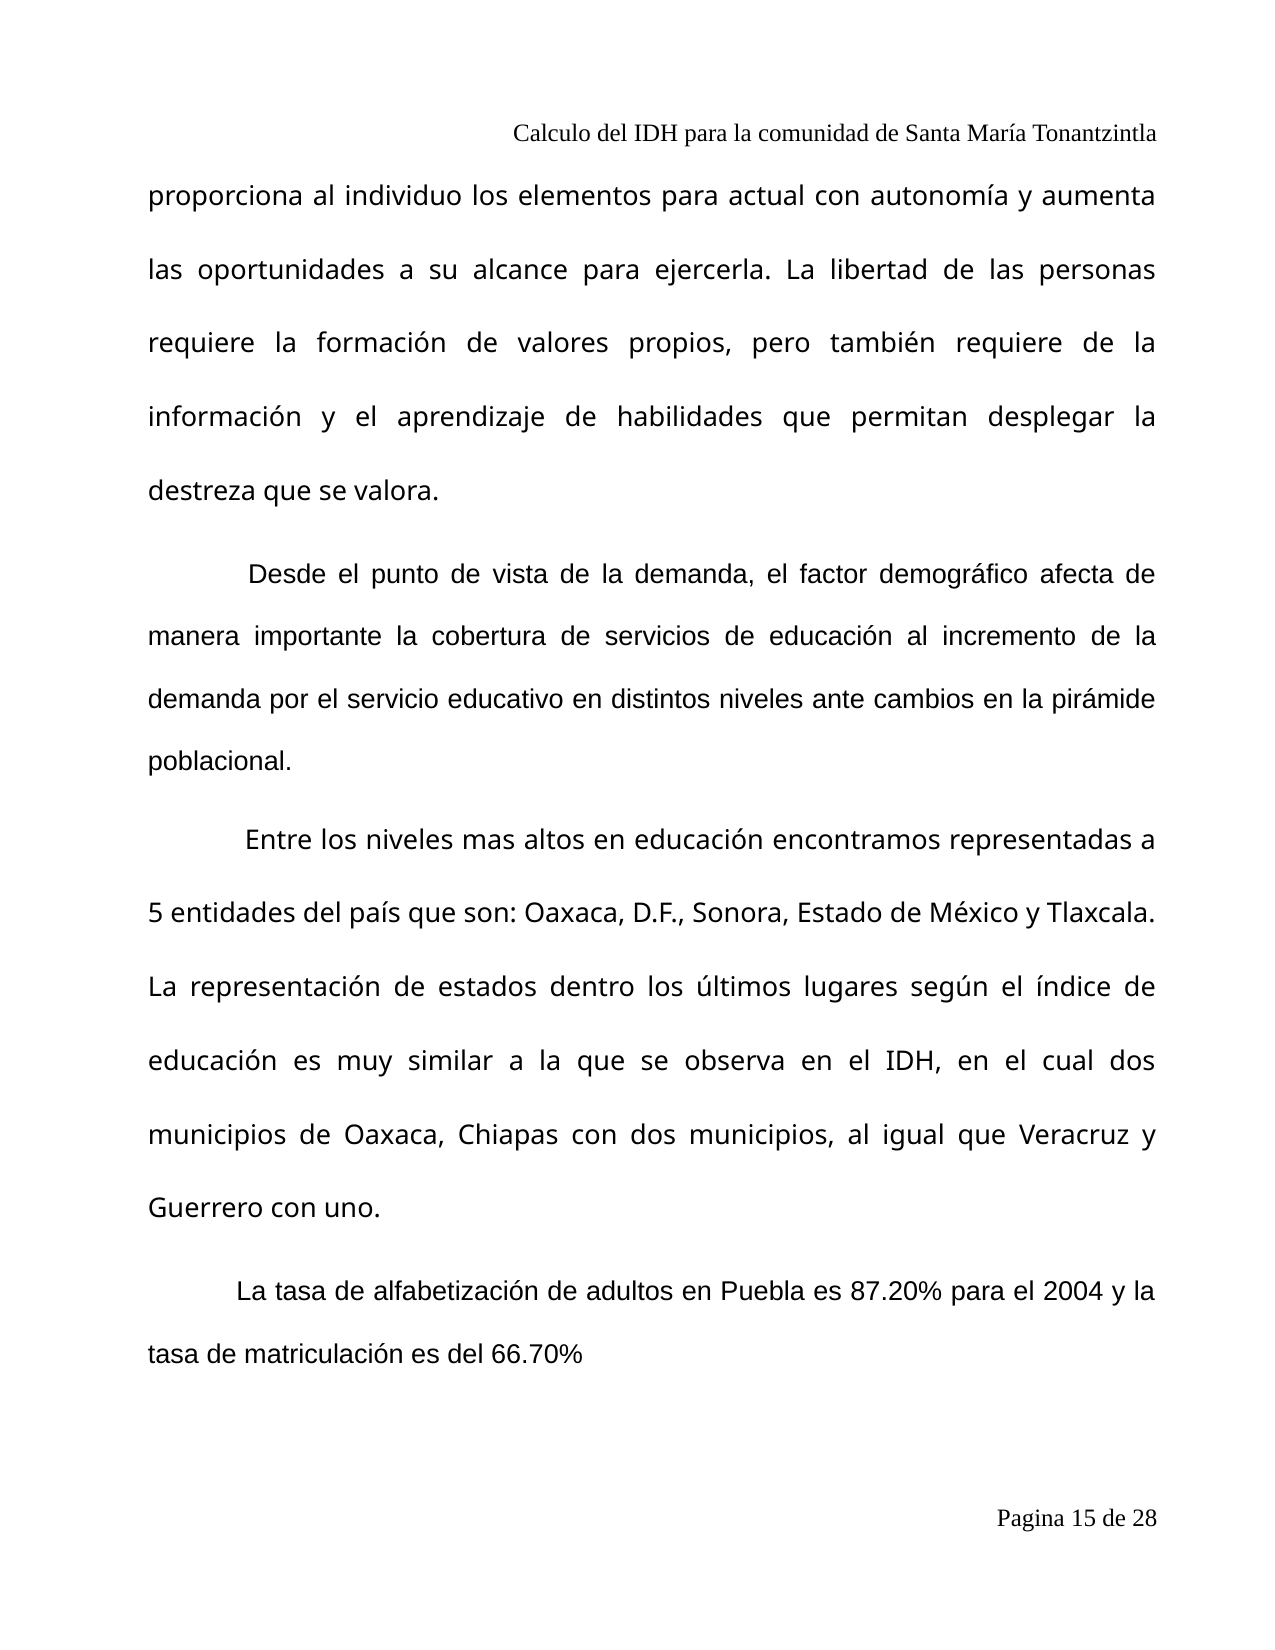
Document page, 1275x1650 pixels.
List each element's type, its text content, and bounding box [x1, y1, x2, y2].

text Entre los niveles mas altos en educación encontramos representadas a 5 entidades del país que son: Oaxaca, D.F., Sonora, Estado de México y Tlaxcala. La representación de estados dentro los últimos lugares según el índice de educación es muy similar a la que se observa en el IDH, en el cual dos municipios de Oaxaca, Chiapas con dos municipios, al igual que Veracruz y Guerrero con uno. [148, 820, 1157, 1226]
text proporciona al individuo los elementos para actual con autonomía y aumenta las oportunidades a su alcance para ejercerla. La libertad de las personas requiere la formación de valores propios, pero también requiere de la información y el aprendizaje de habilidades que permitan desplegar la destreza que se valora. [148, 176, 1157, 508]
text Desde el punto de vista de la demanda, el factor demográfico afecta de manera importante la cobertura de servicios de educación al incremento de la demanda por el servicio educativo en distintos niveles ante cambios en la pirámide poblacional. [148, 558, 1157, 776]
text La tasa de alfabetización de adultos en Puebla es 87.20% para el 2004 y la tasa de matriculación es del 66.70% [148, 1275, 1157, 1369]
